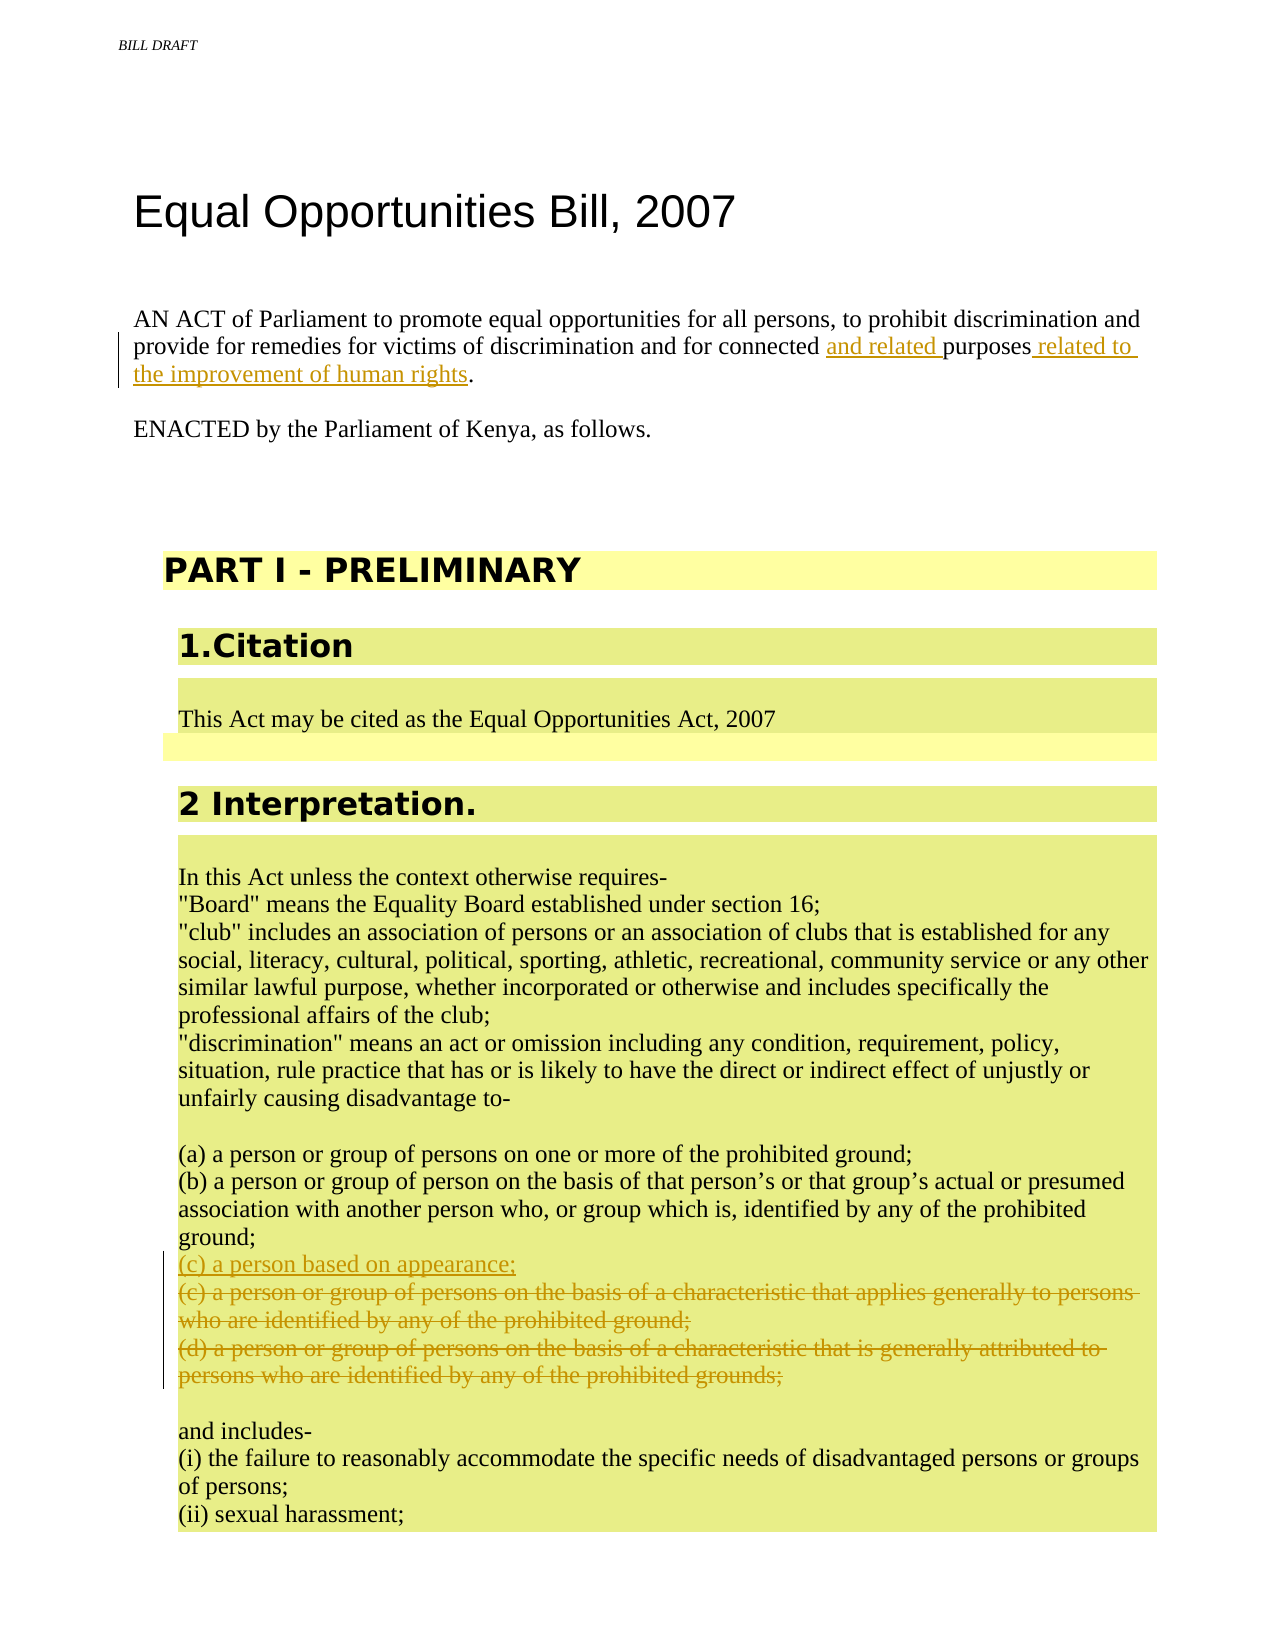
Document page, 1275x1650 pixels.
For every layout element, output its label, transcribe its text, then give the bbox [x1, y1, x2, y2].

text (c) a person based on appearance; [178, 1251, 1157, 1278]
text ENACTED by the Parliament of Kenya, as follows. [133, 416, 1157, 443]
text (ii) sexual harassment; [178, 1500, 1157, 1528]
text AN ACT of Parliament to promote equal opportunities for all persons, to prohibit discrimination and provide for remedies for victims of discrimination and for connected and related purposes related to the improvement of human rights. [133, 305, 1157, 388]
subtitle Equal Opportunities Bill, 2007 [133, 186, 1157, 237]
text and includes- [178, 1417, 1157, 1444]
text (a) a person or group of persons on one or more of the prohibited ground; [178, 1140, 1157, 1167]
text (i) the failure to reasonably accommodate the specific needs of disadvantaged persons or groups of persons; [178, 1444, 1157, 1500]
subtitle PART I - PRELIMINARY [163, 551, 1157, 590]
subtitle 1.Citation [178, 628, 1157, 665]
text This Act may be cited as the Equal Opportunities Act, 2007 [178, 705, 1157, 733]
text "Board" means the Equality Board established under section 16; [178, 890, 1157, 918]
text (b) a person or group of person on the basis of that person’s or that group’s actual or presumed association with another person who, or group which is, identified by any of the prohibited ground; [178, 1167, 1157, 1251]
text "discrimination" means an act or omission including any condition, requirement, policy, situation, rule practice that has or is likely to have the direct or indirect effect of unjustly or unfairly causing disadvantage to- [178, 1029, 1157, 1112]
text In this Act unless the context otherwise requires- [178, 863, 1157, 890]
subtitle 2 Interpretation. [178, 786, 1157, 822]
text "club" includes an association of persons or an association of clubs that is established for any social, literacy, cultural, political, sporting, athletic, recreational, community service or any other similar lawful purpose, whether incorporated or otherwise and includes specifically the professional affairs of the club; [178, 918, 1157, 1029]
